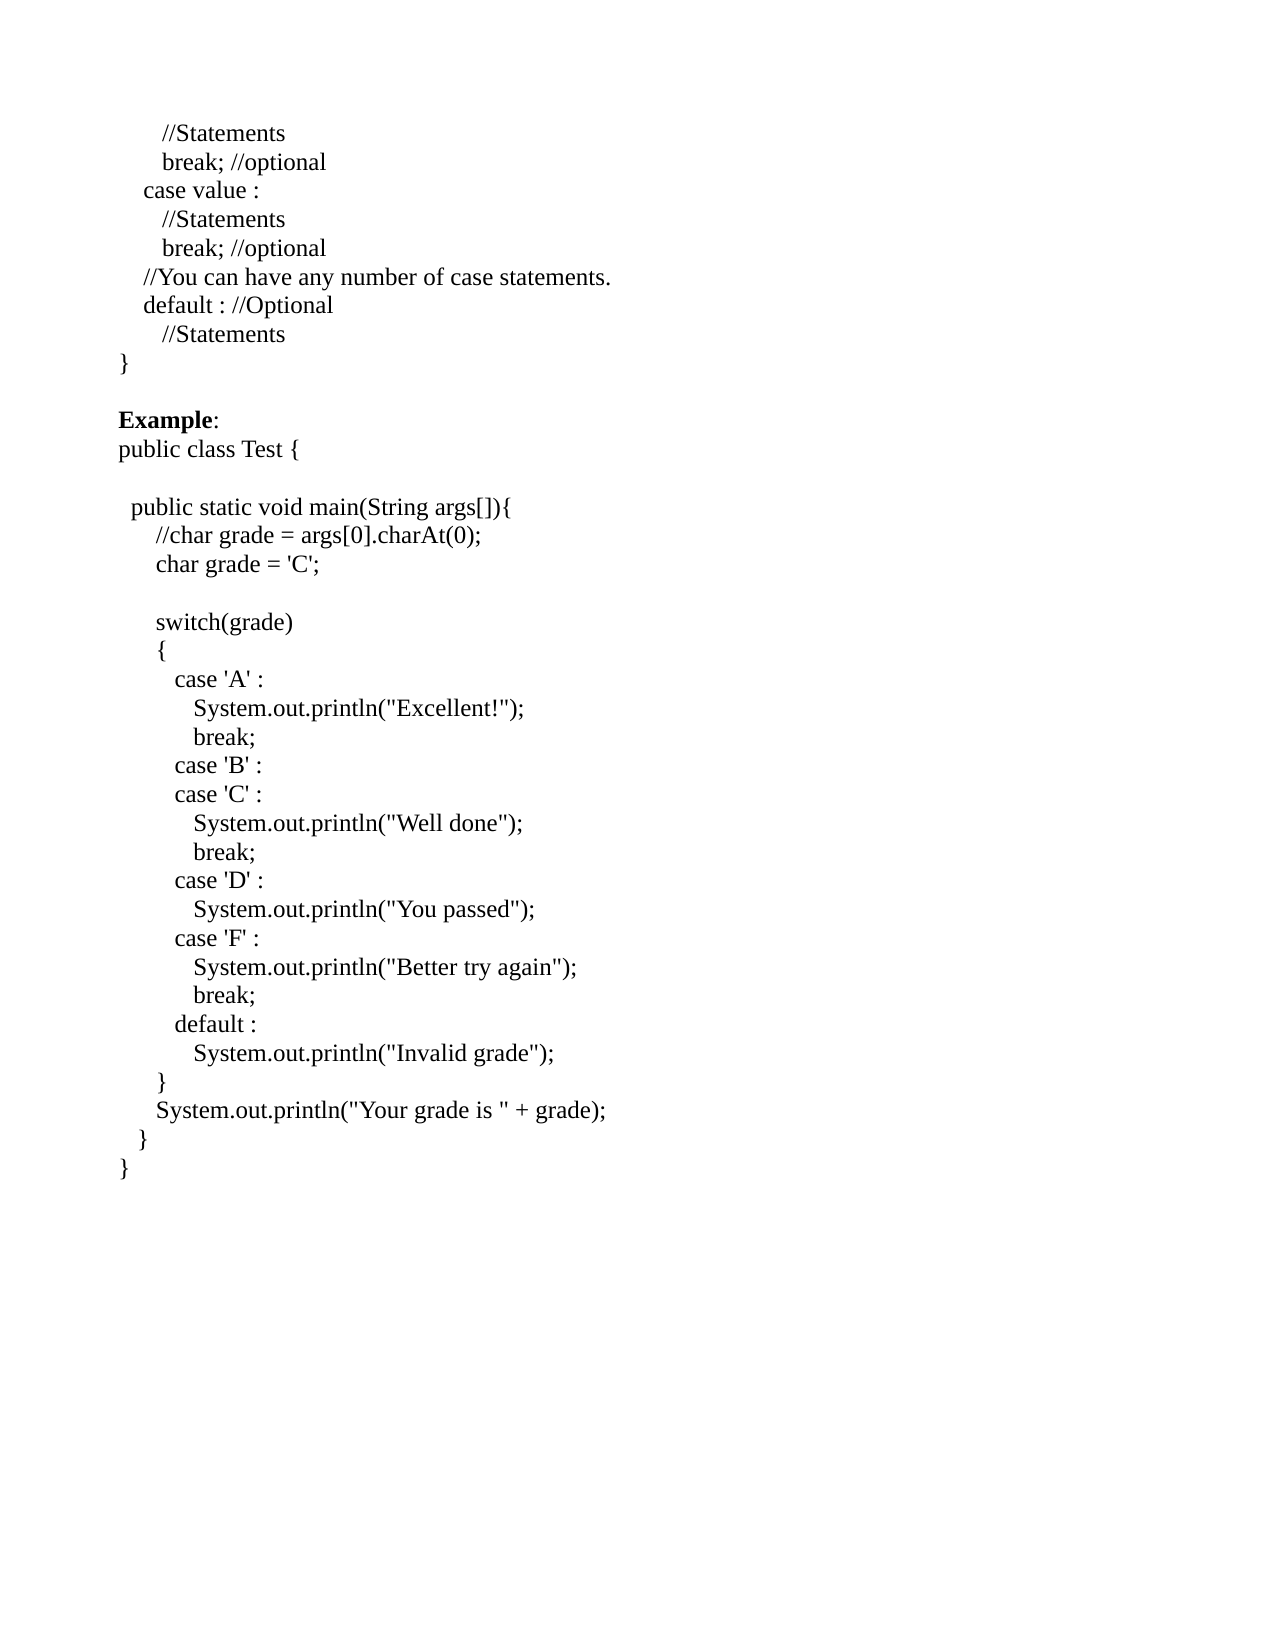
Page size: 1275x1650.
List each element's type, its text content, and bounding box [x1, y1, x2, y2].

text } [118, 1067, 1157, 1096]
text case 'A' : [118, 664, 1157, 693]
text System.out.println("Your grade is " + grade); [118, 1096, 1157, 1124]
text case 'C' : [118, 779, 1157, 808]
text default : //Optional [118, 291, 1157, 319]
text //char grade = args[0].charAt(0); [118, 521, 1157, 549]
text } [118, 1124, 1157, 1153]
text } [118, 348, 1157, 377]
text //Statements [118, 204, 1157, 233]
text case 'D' : [118, 866, 1157, 894]
text public class Test { [118, 434, 1157, 463]
text break; //optional [118, 233, 1157, 262]
text break; [118, 981, 1157, 1009]
text //Statements [118, 319, 1157, 348]
text case value : [118, 176, 1157, 204]
text System.out.println("Excellent!"); [118, 693, 1157, 722]
text System.out.println("You passed"); [118, 894, 1157, 923]
text break; //optional [118, 147, 1157, 176]
text default : [118, 1009, 1157, 1038]
text switch(grade) [118, 607, 1157, 636]
text Example: [118, 406, 1157, 434]
text //Statements [118, 118, 1157, 147]
text public static void main(String args[]){ [118, 492, 1157, 521]
text System.out.println("Better try again"); [118, 952, 1157, 981]
text case 'F' : [118, 923, 1157, 952]
text System.out.println("Invalid grade"); [118, 1038, 1157, 1067]
text //You can have any number of case statements. [118, 262, 1157, 291]
text System.out.println("Well done"); [118, 808, 1157, 837]
text break; [118, 837, 1157, 866]
text break; [118, 722, 1157, 751]
text case 'B' : [118, 751, 1157, 779]
text { [118, 636, 1157, 664]
text char grade = 'C'; [118, 549, 1157, 578]
text } [118, 1153, 1157, 1182]
